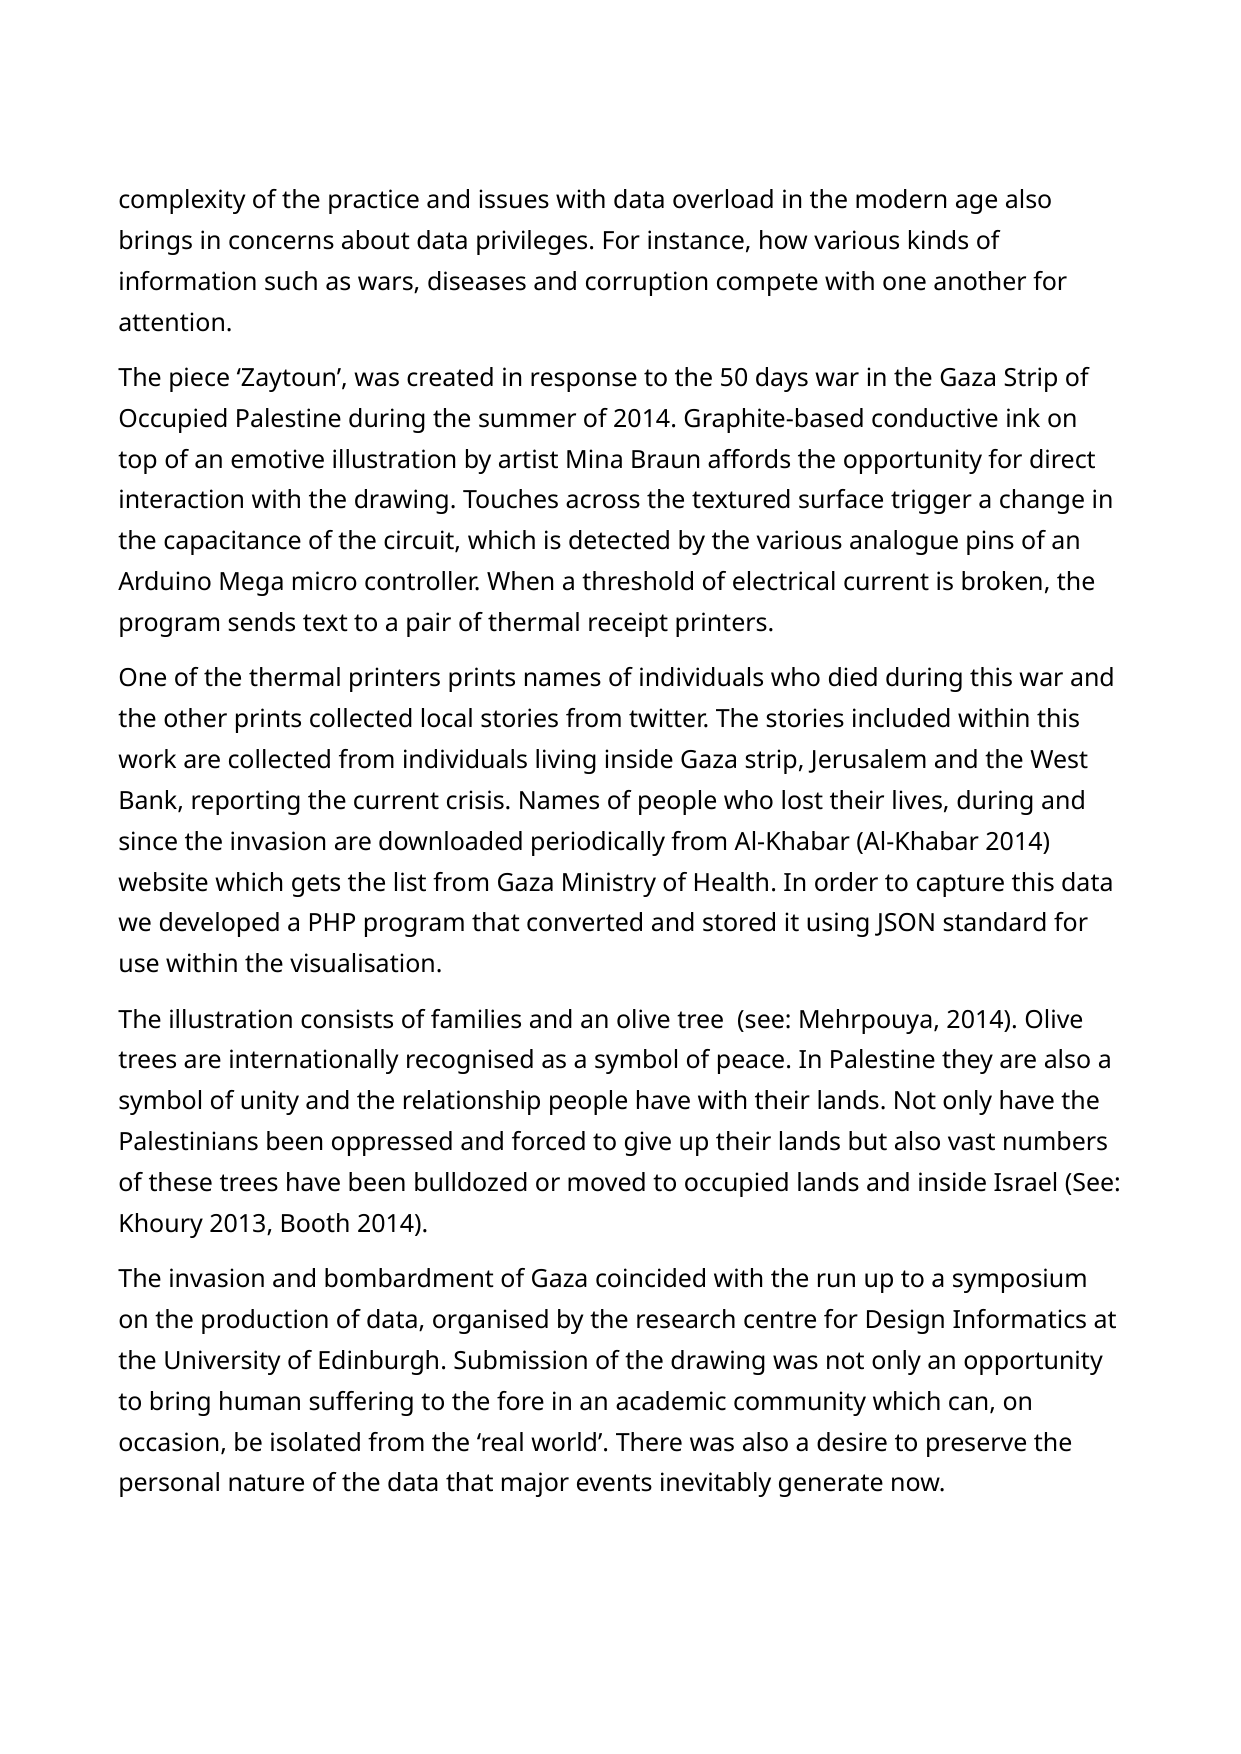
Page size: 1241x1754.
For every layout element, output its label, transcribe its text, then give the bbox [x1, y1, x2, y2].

text One of the thermal printers prints names of individuals who died during this war and the other prints collected local stories from twitter. The stories included within this work are collected from individuals living inside Gaza strip, Jerusalem and the West Bank, reporting the current crisis. Names of people who lost their lives, during and since the invasion are downloaded periodically from Al-Khabar (Al-Khabar 2014) website which gets the list from Gaza Ministry of Health. In order to capture this data we developed a PHP program that converted and stored it using JSON standard for use within the visualisation. [118, 660, 1122, 980]
text complexity of the practice and issues with data overload in the modern age also brings in concerns about data privileges. For instance, how various kinds of information such as wars, diseases and corruption compete with one another for attention. [118, 182, 1122, 338]
text The illustration consists of families and an olive tree (see: Mehrpouya, 2014). Olive trees are internationally recognised as a symbol of peace. In Palestine they are also a symbol of unity and the relationship people have with their lands. Not only have the Palestinians been oppressed and forced to give up their lands but also vast numbers of these trees have been bulldozed or moved to occupied lands and inside Israel (See: Khoury 2013, Booth 2014). [118, 1001, 1122, 1239]
text The piece ‘Zaytoun’, was created in response to the 50 days war in the Gaza Strip of Occupied Palestine during the summer of 2014. Graphite-based conductive ink on top of an emotive illustration by artist Mina Braun affords the opportunity for direct interaction with the drawing. Touches across the textured surface trigger a change in the capacitance of the circuit, which is detected by the various analogue pins of an Arduino Mega micro controller. When a threshold of electrical current is broken, the program sends text to a pair of thermal receipt printers. [118, 359, 1122, 639]
text The invasion and bombardment of Gaza coincided with the run up to a symposium on the production of data, organised by the research centre for Design Informatics at the University of Edinburgh. Submission of the drawing was not only an opportunity to bring human suffering to the fore in an academic community which can, on occasion, be isolated from the ‘real world’. There was also a desire to preserve the personal nature of the data that major events inevitably generate now. [118, 1261, 1122, 1499]
